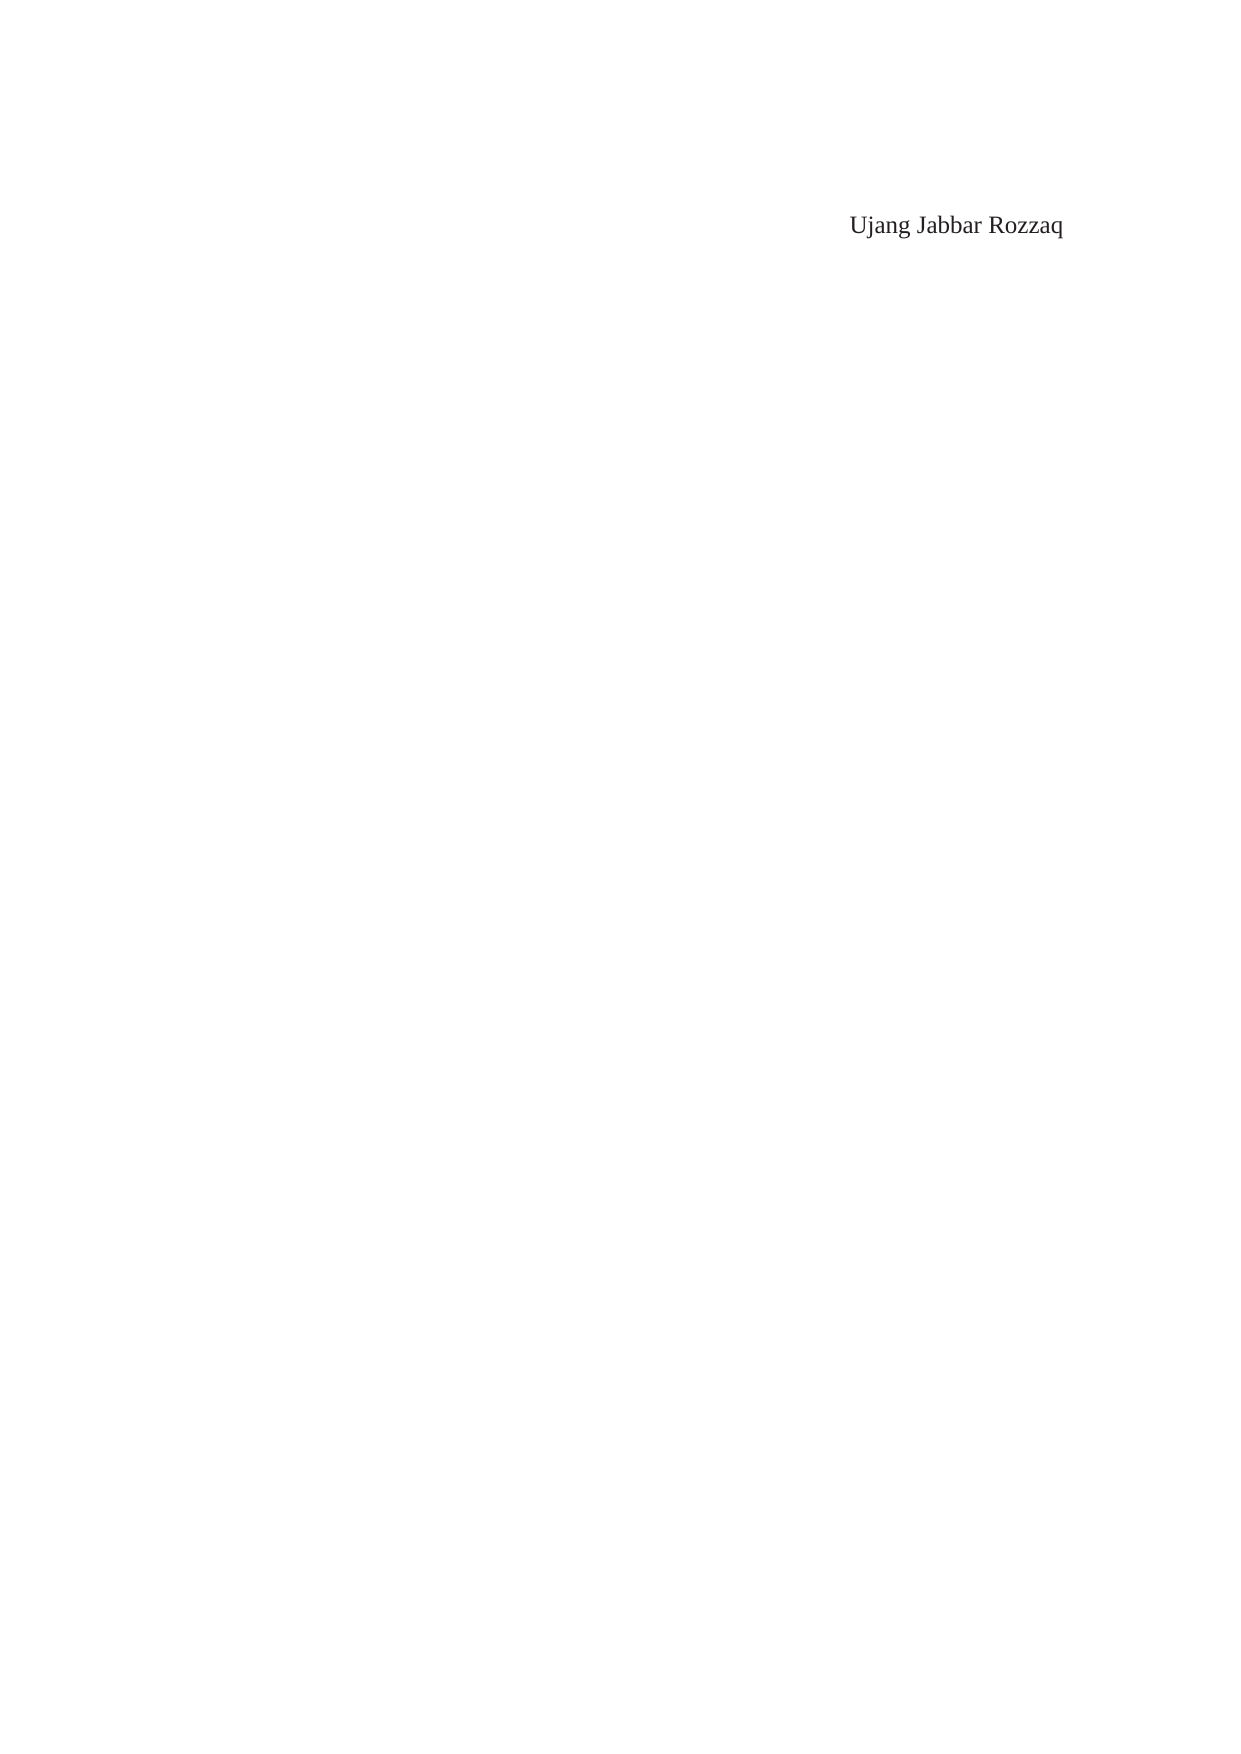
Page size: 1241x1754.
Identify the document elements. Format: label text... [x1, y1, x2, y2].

list Ujang Jabbar Rozzaq [236, 210, 1063, 239]
